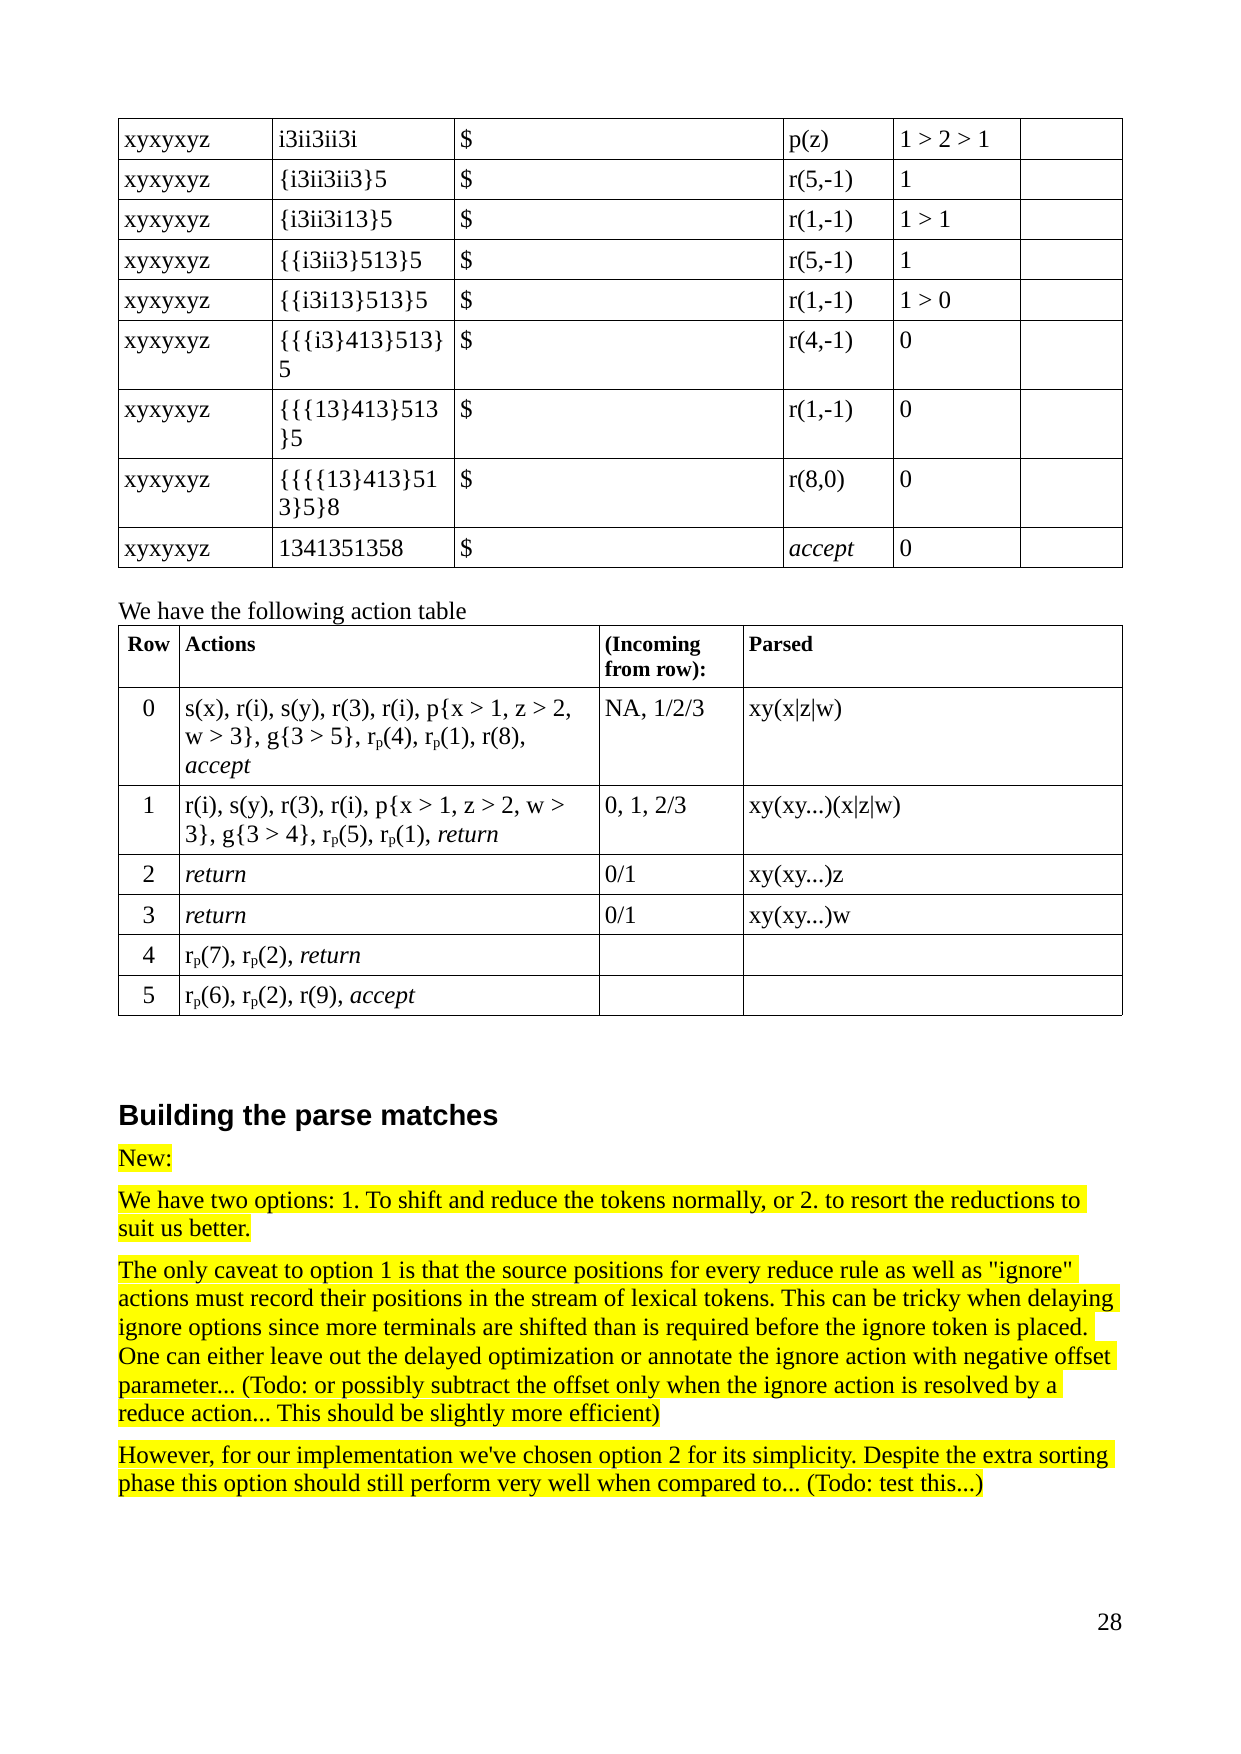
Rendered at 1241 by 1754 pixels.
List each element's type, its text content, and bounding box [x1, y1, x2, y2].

table_cell [1021, 160, 1122, 199]
table_cell {{{{13}413}513}5}8 [273, 459, 454, 527]
table_cell {i3ii3i13}5 [273, 200, 454, 239]
table_cell r(1,-1) [784, 280, 893, 320]
table_cell [1021, 321, 1122, 389]
table_cell 0 [894, 459, 1020, 527]
table_cell r(4,-1) [784, 321, 893, 389]
table_header Actions [180, 626, 599, 687]
table_cell xyxyxyz [119, 528, 272, 567]
table_cell 1 [894, 240, 1020, 279]
table_cell r(1,-1) [784, 200, 893, 239]
text However, for our implementation we've chosen option 2 for its simplicity. Despite the extra sorting phase this option should still perform very well when compared to... (Todo: test this...) [118, 1440, 1122, 1497]
table_cell p(z) [784, 119, 893, 158]
table_cell 0 [894, 528, 1020, 567]
table_cell r(1,-1) [784, 390, 893, 458]
table_cell 1 > 0 [894, 280, 1020, 320]
table_cell xy(x|z|w) [744, 688, 1122, 784]
text The only caveat to option 1 is that the source positions for every reduce rule as well as "ignore" actions must record their positions in the stream of lexical tokens. This can be tricky when delaying ignore options since more terminals are shifted than is required before the ignore token is placed. One can either leave out the delayed optimization or annotate the ignore action with negative offset parameter... (Todo: or possibly subtract the offset only when the ignore action is resolved by a reduce action... This should be slightly more efficient) [118, 1255, 1122, 1427]
table_cell [744, 935, 1122, 974]
table_cell xyxyxyz [119, 200, 272, 239]
table_cell r(8,0) [784, 459, 893, 527]
table_cell xyxyxyz [119, 321, 272, 389]
table_cell xyxyxyz [119, 119, 272, 158]
table_cell 1 [119, 786, 179, 854]
table_cell [1021, 200, 1122, 239]
table_cell [600, 935, 743, 974]
table_cell $ [455, 528, 783, 567]
table_cell s(x), r(i), s(y), r(3), r(i), p{x > 1, z > 2, w > 3}, g{3 > 5}, rp(4), rp(1), r(8), accept [180, 688, 599, 784]
table_cell [744, 976, 1122, 1015]
table_header Row [119, 626, 179, 687]
table_cell 0, 1, 2/3 [600, 786, 743, 854]
table_cell r(5,-1) [784, 240, 893, 279]
table_cell xy(xy...)z [744, 855, 1122, 894]
table_cell $ [455, 240, 783, 279]
table_cell xy(xy...)w [744, 895, 1122, 934]
table_cell 1341351358 [273, 528, 454, 567]
table_cell {{{i3}413}513}5 [273, 321, 454, 389]
table_cell [1021, 459, 1122, 527]
table_header (Incoming from row): [600, 626, 743, 687]
table_cell $ [455, 459, 783, 527]
table_cell 0/1 [600, 855, 743, 894]
table_cell 1 > 1 [894, 200, 1020, 239]
table_cell $ [455, 160, 783, 199]
table_cell $ [455, 119, 783, 158]
table_cell xyxyxyz [119, 459, 272, 527]
table_cell [1021, 240, 1122, 279]
table_cell xyxyxyz [119, 240, 272, 279]
table_cell $ [455, 200, 783, 239]
table_cell 0 [894, 321, 1020, 389]
table_cell r(5,-1) [784, 160, 893, 199]
table_cell 2 [119, 855, 179, 894]
table_cell 1 [894, 160, 1020, 199]
table_cell [1021, 119, 1122, 158]
table_cell [1021, 528, 1122, 567]
table_cell return [180, 855, 599, 894]
table_header Parsed [744, 626, 1122, 687]
table_cell {{{13}413}513}5 [273, 390, 454, 458]
table_cell $ [455, 390, 783, 458]
table_cell 4 [119, 935, 179, 974]
table_cell xyxyxyz [119, 160, 272, 199]
table_cell NA, 1/2/3 [600, 688, 743, 784]
table_cell [1021, 390, 1122, 458]
table_cell return [180, 895, 599, 934]
table_cell {{i3ii3}513}5 [273, 240, 454, 279]
text We have the following action table [118, 596, 1122, 625]
text We have two options: 1. To shift and reduce the tokens normally, or 2. to resort the reductions to suit us better. [118, 1185, 1122, 1242]
text New: [118, 1143, 1122, 1172]
table_cell i3ii3ii3i [273, 119, 454, 158]
table_cell xy(xy...)(x|z|w) [744, 786, 1122, 854]
table_cell accept [784, 528, 893, 567]
table_cell {{i3i13}513}5 [273, 280, 454, 320]
table_cell {i3ii3ii3}5 [273, 160, 454, 199]
table_cell 3 [119, 895, 179, 934]
table_cell 0 [894, 390, 1020, 458]
subtitle Building the parse matches [118, 1097, 1122, 1131]
table_cell rp(7), rp(2), return [180, 935, 599, 974]
table_cell 5 [119, 976, 179, 1015]
table_cell $ [455, 321, 783, 389]
table_cell 0 [119, 688, 179, 784]
table_cell [600, 976, 743, 1015]
table_cell $ [455, 280, 783, 320]
table_cell r(i), s(y), r(3), r(i), p{x > 1, z > 2, w > 3}, g{3 > 4}, rp(5), rp(1), return [180, 786, 599, 854]
table_cell xyxyxyz [119, 390, 272, 458]
table_cell [1021, 280, 1122, 320]
table_cell 0/1 [600, 895, 743, 934]
table_cell 1 > 2 > 1 [894, 119, 1020, 158]
table_cell rp(6), rp(2), r(9), accept [180, 976, 599, 1015]
table_cell xyxyxyz [119, 280, 272, 320]
